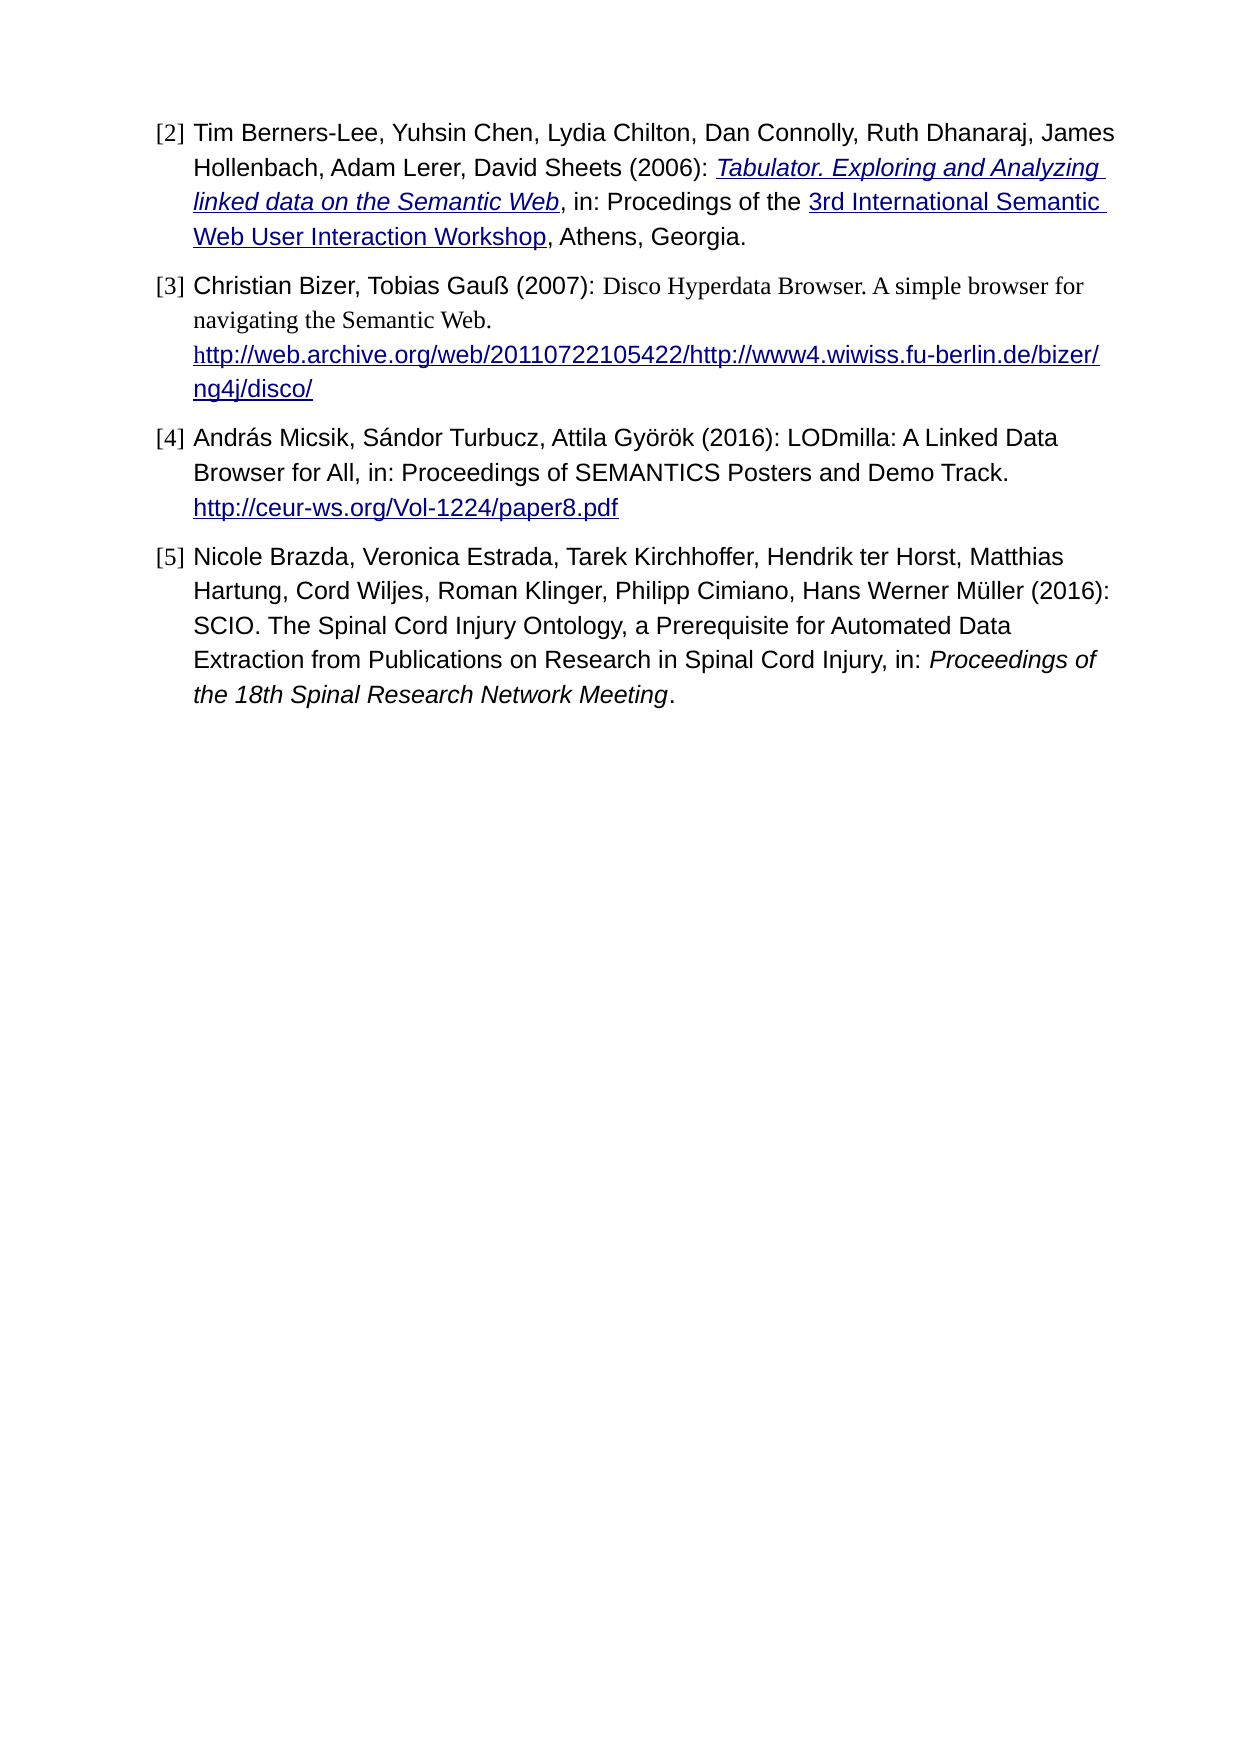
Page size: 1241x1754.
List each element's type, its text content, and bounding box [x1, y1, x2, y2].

list Nicole Brazda, Veronica Estrada, Tarek Kirchhoffer, Hendrik ter Horst, Matthias Hartung, Cord Wiljes, Roman Klinger, Philipp Cimiano, Hans Werner Müller (2016): SCIO. The Spinal Cord Injury Ontology, a Prerequisite for Automated Data Extraction from Publications on Research in Spinal Cord Injury, in: Proceedings of the 18th Spinal Research Network Meeting. [156, 542, 1122, 708]
list Tim Berners-Lee, Yuhsin Chen, Lydia Chilton, Dan Connolly, Ruth Dhanaraj, James Hollenbach, Adam Lerer, David Sheets (2006): Tabulator. Exploring and Analyzing linked data on the Semantic Web, in: Procedings of the 3rd International Semantic Web User Interaction Workshop, Athens, Georgia. [156, 118, 1122, 250]
list Christian Bizer, Tobias Gauß (2007): Disco Hyperdata Browser. A simple browser for navigating the Semantic Web. http://web.archive.org/web/20110722105422/http://www4.wiwiss.fu-berlin.de/bizer/ng4j/disco/ [156, 271, 1122, 403]
list András Micsik, Sándor Turbucz, Attila Györök (2016): LODmilla: A Linked Data Browser for All, in: Proceedings of SEMANTICS Posters and Demo Track. http://ceur-ws.org/Vol-1224/paper8.pdf [156, 423, 1122, 521]
